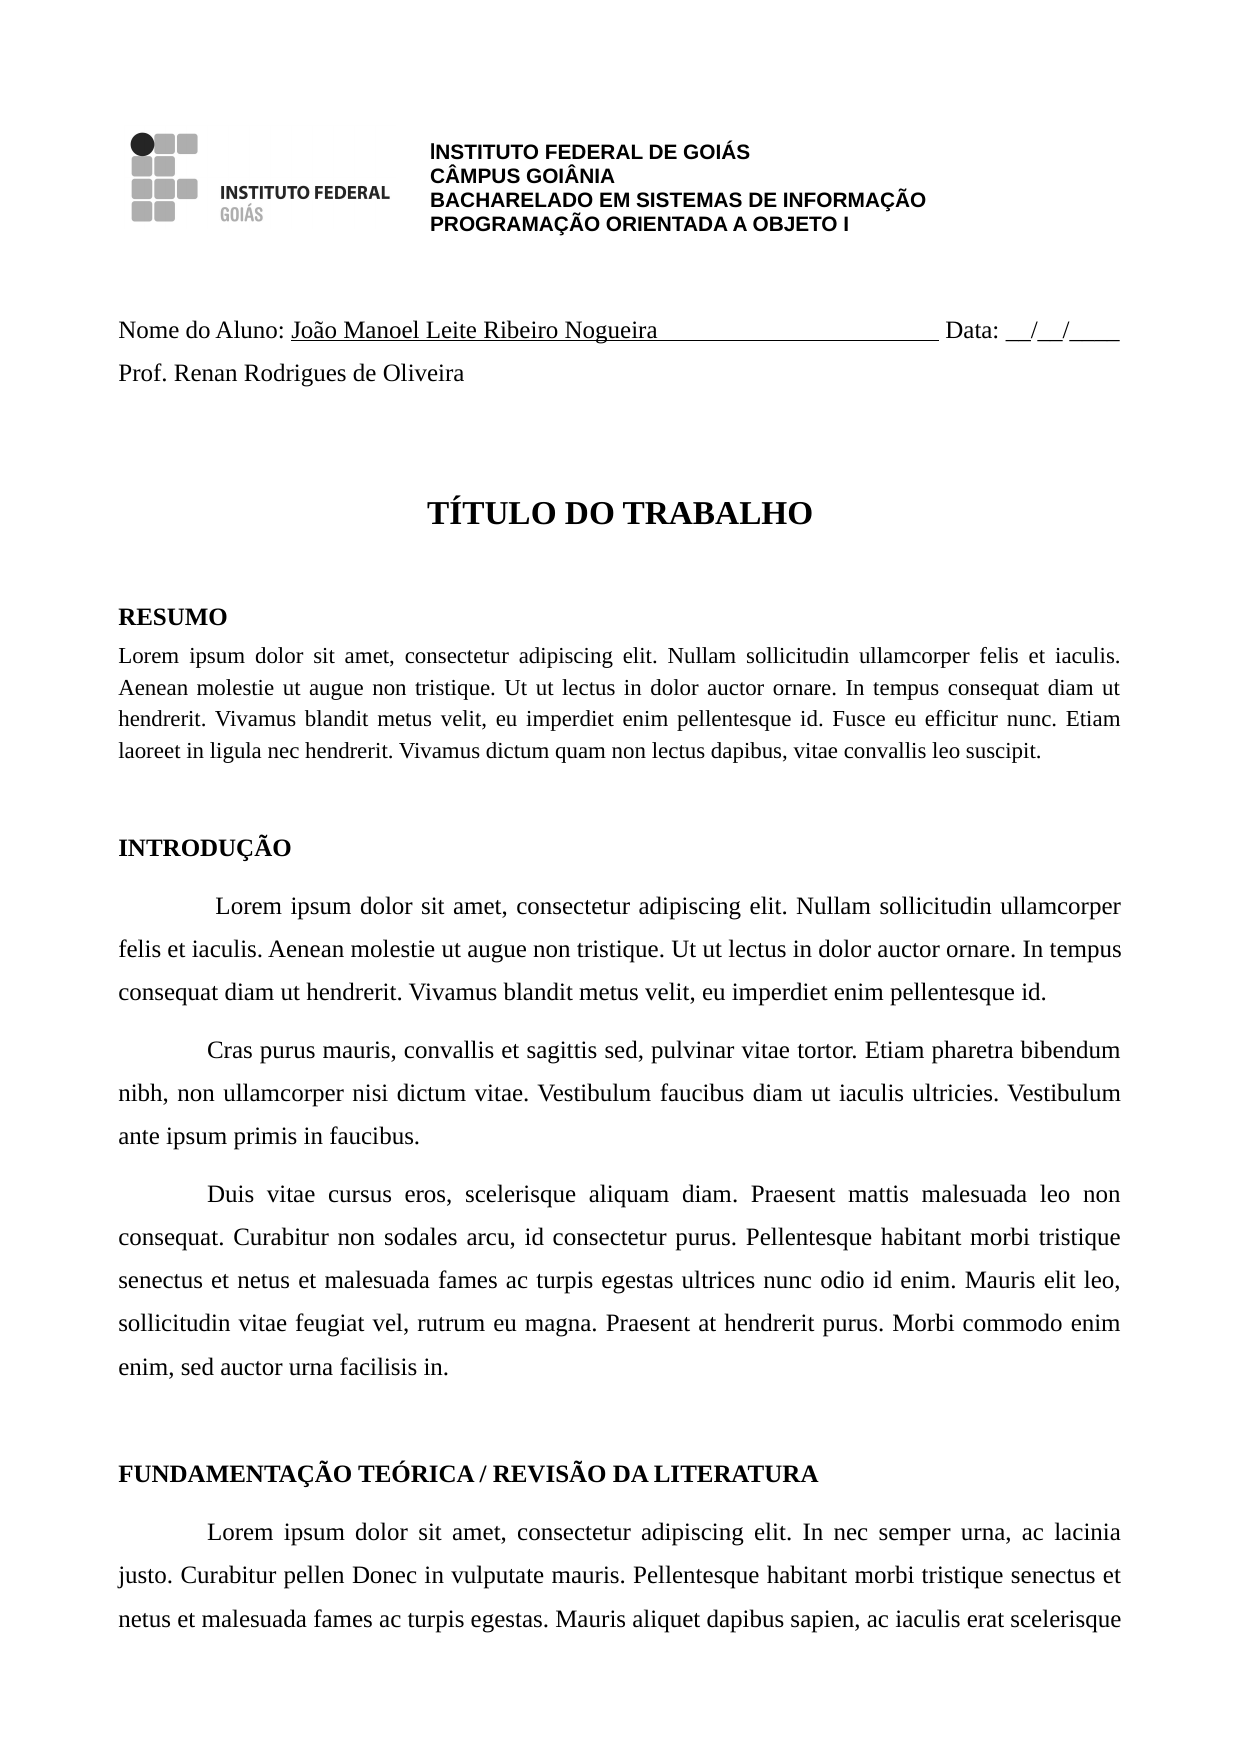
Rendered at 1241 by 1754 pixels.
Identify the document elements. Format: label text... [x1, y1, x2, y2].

text Lorem ipsum dolor sit amet, consectetur adipiscing elit. Nullam sollicitudin ullamcorper felis et iaculis. Aenean molestie ut augue non tristique. Ut ut lectus in dolor auctor ornare. In tempus consequat diam ut hendrerit. Vivamus blandit metus velit, eu imperdiet enim pellentesque id. [118, 891, 1122, 1006]
subtitle FUNDAMENTAÇÃO TEÓRICA / REVISÃO DA LITERATURA [118, 1459, 1122, 1488]
text Duis vitae cursus eros, scelerisque aliquam diam. Praesent mattis malesuada leo non consequat. Curabitur non sodales arcu, id consectetur purus. Pellentesque habitant morbi tristique senectus et netus et malesuada fames ac turpis egestas ultrices nunc odio id enim. Mauris elit leo, sollicitudin vitae feugiat vel, rutrum eu magna. Praesent at hendrerit purus. Morbi commodo enim enim, sed auctor urna facilisis in. [118, 1179, 1122, 1380]
text INSTITUTO FEDERAL DE GOIÁS [430, 138, 1074, 164]
text Lorem ipsum dolor sit amet, consectetur adipiscing elit. In nec semper urna, ac lacinia justo. Curabitur pellen Donec in vulputate mauris. Pellentesque habitant morbi tristique senectus et netus et malesuada fames ac turpis egestas. Mauris aliquet dapibus sapien, ac iaculis erat scelerisque [118, 1517, 1122, 1632]
picture [124, 125, 396, 229]
subtitle INTRODUÇÃO [118, 833, 1122, 862]
text Prof. Renan Rodrigues de Oliveira [118, 358, 1122, 387]
subtitle TÍTULO DO TRABALHO [118, 493, 1122, 532]
text CÂMPUS GOIÂNIA [430, 164, 1074, 188]
text Nome do Aluno: João Manoel Leite Ribeiro Nogueira Data: __/__/____ [118, 315, 1122, 343]
text Resumo [118, 602, 1122, 630]
text PROGRAMAÇÃO ORIENTADA A OBJETO I [430, 212, 1074, 236]
text Lorem ipsum dolor sit amet, consectetur adipiscing elit. Nullam sollicitudin ullamcorper felis et iaculis. Aenean molestie ut augue non tristique. Ut ut lectus in dolor auctor ornare. In tempus consequat diam ut hendrerit. Vivamus blandit metus velit, eu imperdiet enim pellentesque id. Fusce eu efficitur nunc. Etiam laoreet in ligula nec hendrerit. Vivamus dictum quam non lectus dapibus, vitae convallis leo suscipit. [118, 642, 1122, 763]
text Cras purus mauris, convallis et sagittis sed, pulvinar vitae tortor. Etiam pharetra bibendum nibh, non ullamcorper nisi dictum vitae. Vestibulum faucibus diam ut iaculis ultricies. Vestibulum ante ipsum primis in faucibus. [118, 1035, 1122, 1150]
text BACHARELADO EM SISTEMAS DE INFORMAÇÃO [430, 188, 1074, 212]
